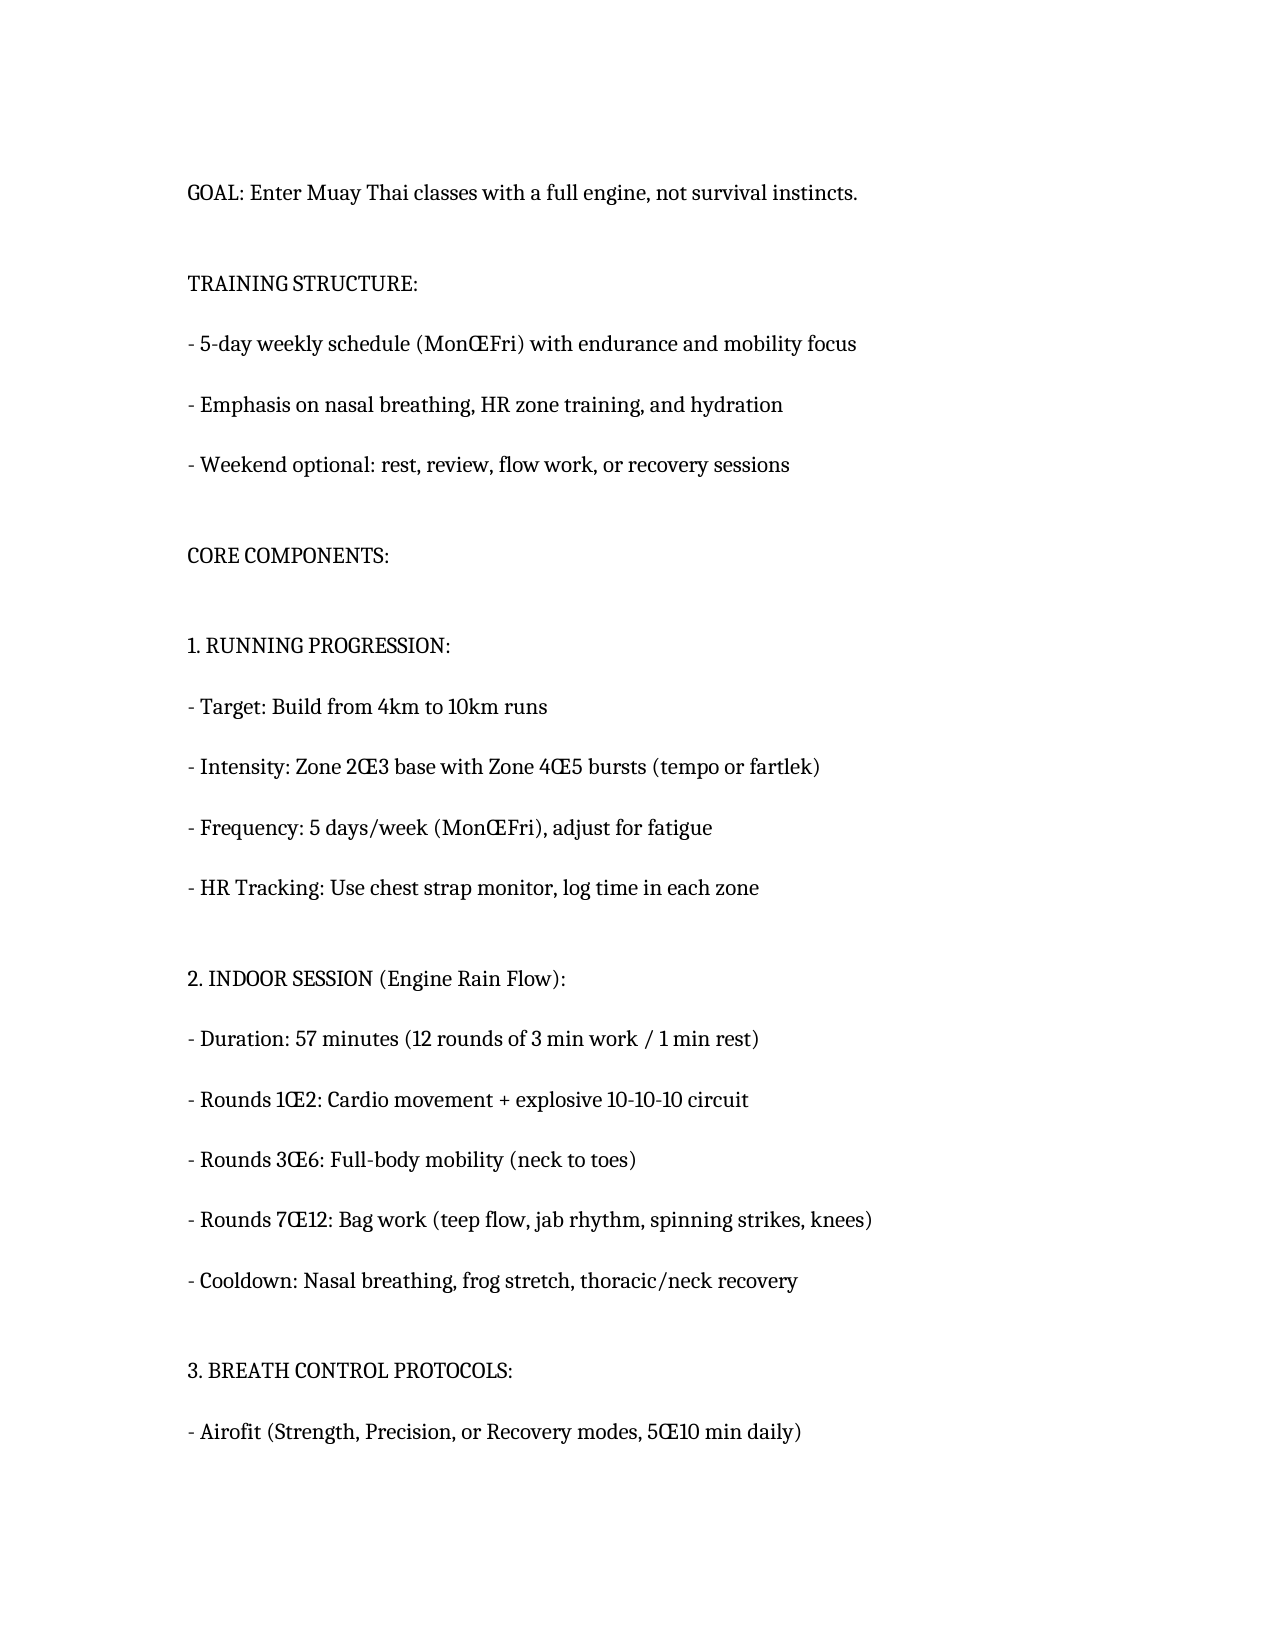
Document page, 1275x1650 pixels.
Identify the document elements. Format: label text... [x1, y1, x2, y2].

text GOAL: Enter Muay Thai classes with a full engine, not survival instincts. TRAINING STRUCTURE: - 5-day weekly schedule (MonŒFri) with endurance and mobility focus - Emphasis on nasal breathing, HR zone training, and hydration - Weekend optional: rest, review, flow work, or recovery sessions CORE COMPONENTS: 1. RUNNING PROGRESSION: - Target: Build from 4km to 10km runs - Intensity: Zone 2Œ3 base with Zone 4Œ5 bursts (tempo or fartlek) - Frequency: 5 days/week (MonŒFri), adjust for fatigue - HR Tracking: Use chest strap monitor, log time in each zone 2. INDOOR SESSION (Engine Rain Flow): - Duration: 57 minutes (12 rounds of 3 min work / 1 min rest) - Rounds 1Œ2: Cardio movement + explosive 10-10-10 circuit - Rounds 3Œ6: Full-body mobility (neck to toes) - Rounds 7Œ12: Bag work (teep flow, jab rhythm, spinning strikes, knees) - Cooldown: Nasal breathing, frog stretch, thoracic/neck recovery 3. BREATH CONTROL PROTOCOLS: - Airofit (Strength, Precision, or Recovery modes, 5Œ10 min daily) [187, 150, 1087, 1475]
